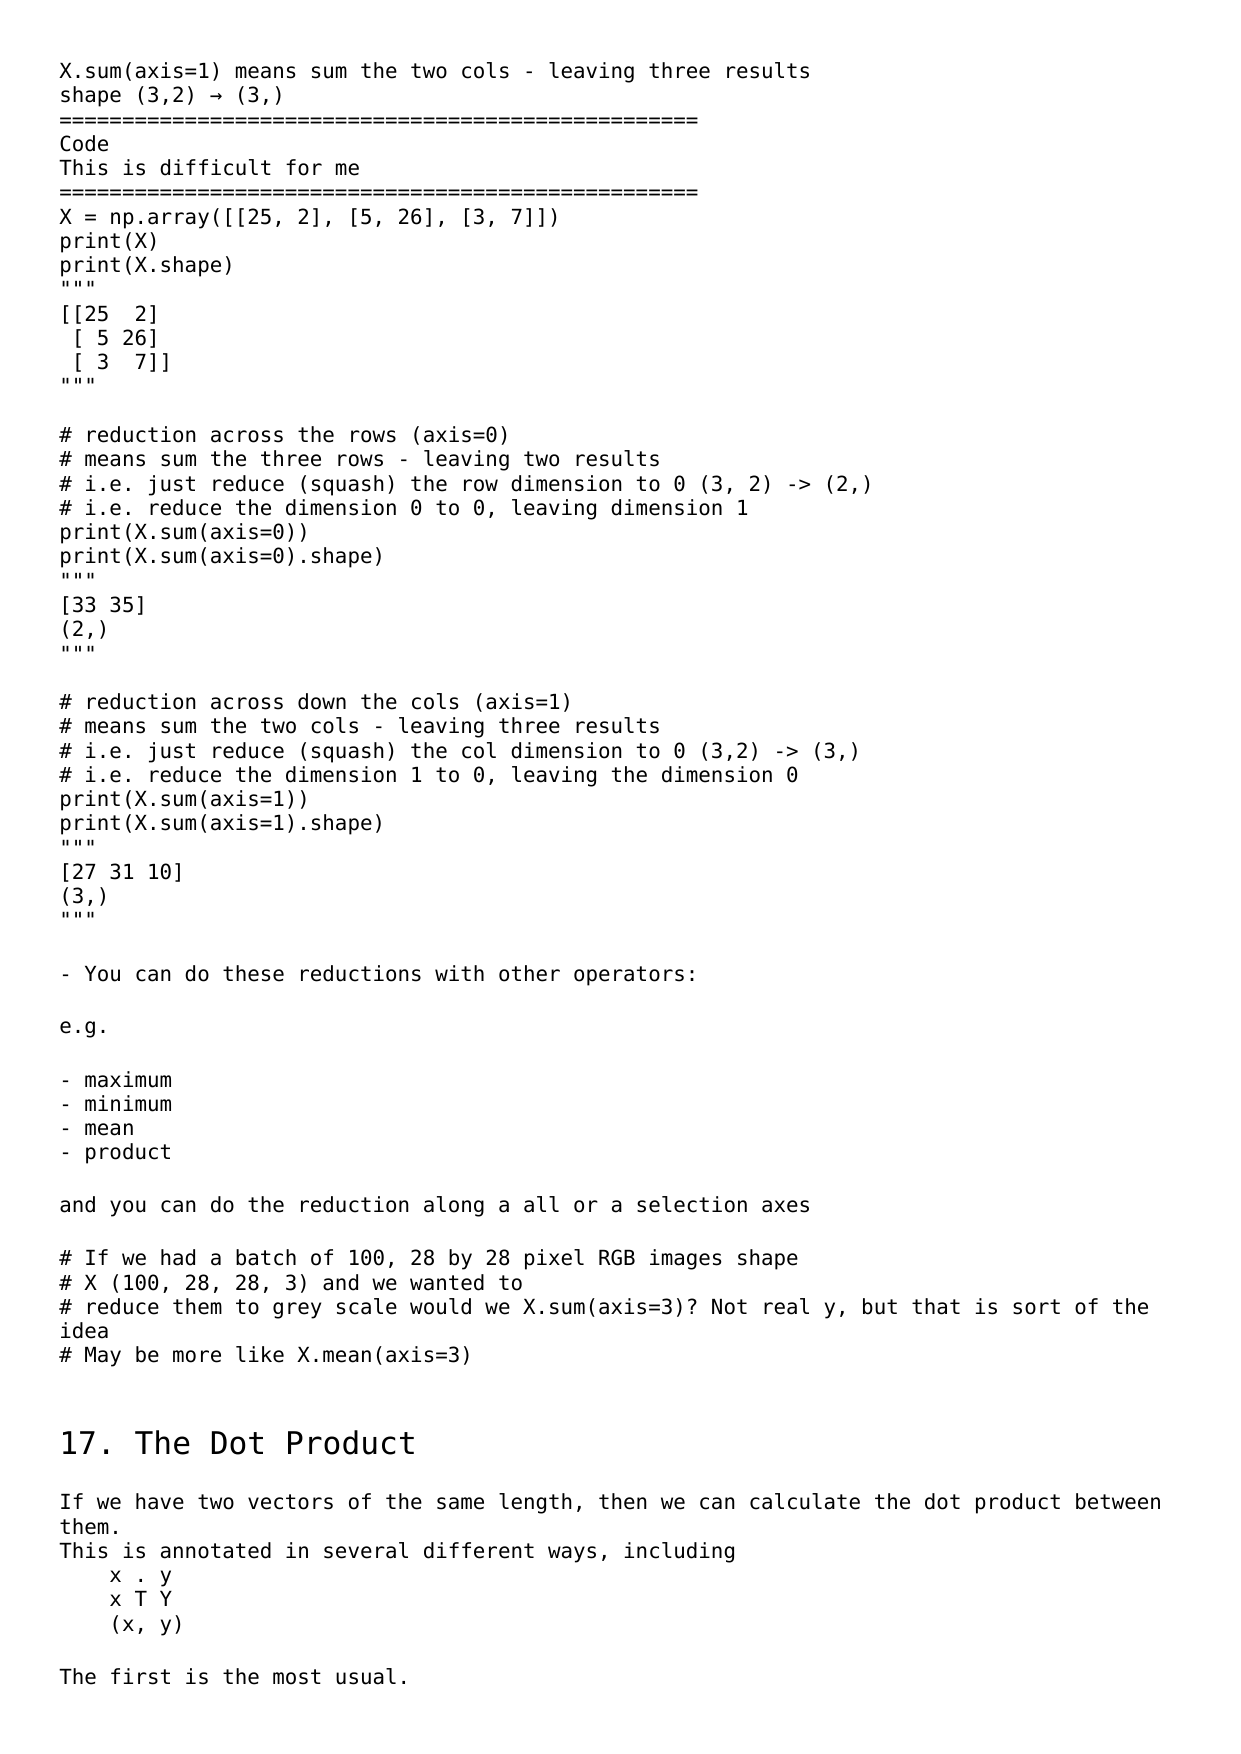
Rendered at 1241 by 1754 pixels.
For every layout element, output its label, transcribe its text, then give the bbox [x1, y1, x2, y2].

text # i.e. reduce the dimension 0 to 0, leaving dimension 1 [59, 496, 1181, 520]
text """ [59, 908, 1181, 933]
text - mean [59, 1116, 1181, 1140]
text print(X.sum(axis=0)) [59, 520, 1181, 544]
text # X (100, 28, 28, 3) and we wanted to [59, 1271, 1181, 1295]
text # If we had a batch of 100, 28 by 28 pixel RGB images shape [59, 1246, 1181, 1271]
text # reduce them to grey scale would we X.sum(axis=3)? Not real y, but that is sort of the idea [59, 1295, 1181, 1343]
text # i.e. reduce the dimension 1 to 0, leaving the dimension 0 [59, 763, 1181, 787]
text =================================================== [59, 180, 1181, 205]
text The first is the most usual. [59, 1665, 1181, 1689]
text 17. The Dot Product [59, 1425, 1181, 1462]
text This is difficult for me [59, 156, 1181, 180]
text print(X.shape) [59, 253, 1181, 277]
text X.sum(axis=1) means sum the two cols - leaving three results [59, 59, 1181, 83]
text (x, y) [59, 1612, 1181, 1636]
text - product [59, 1140, 1181, 1165]
text print(X) [59, 229, 1181, 253]
text (3,) [59, 884, 1181, 908]
text """ [59, 836, 1181, 860]
text """ [59, 642, 1181, 666]
text - maximum [59, 1068, 1181, 1092]
text """ [59, 374, 1181, 399]
text print(X.sum(axis=0).shape) [59, 544, 1181, 569]
text [ 5 26] [59, 326, 1181, 350]
text # i.e. just reduce (squash) the col dimension to 0 (3,2) -> (3,) [59, 739, 1181, 763]
text X = np.array([[25, 2], [5, 26], [3, 7]]) [59, 205, 1181, 229]
text Code [59, 132, 1181, 156]
text # i.e. just reduce (squash) the row dimension to 0 (3, 2) -> (2,) [59, 472, 1181, 496]
text x . y [59, 1563, 1181, 1587]
text - minimum [59, 1092, 1181, 1116]
text [[25 2] [59, 302, 1181, 326]
text # means sum the three rows - leaving two results [59, 447, 1181, 472]
text print(X.sum(axis=1)) [59, 787, 1181, 811]
text This is annotated in several different ways, including [59, 1539, 1181, 1563]
text [ 3 7]] [59, 350, 1181, 374]
text [33 35] [59, 593, 1181, 617]
text =================================================== [59, 108, 1181, 132]
text """ [59, 277, 1181, 302]
text shape (3,2) → (3,) [59, 83, 1181, 108]
text x T Y [59, 1587, 1181, 1612]
text - You can do these reductions with other operators: [59, 962, 1181, 986]
text e.g. [59, 1014, 1181, 1039]
text and you can do the reduction along a all or a selection axes [59, 1193, 1181, 1218]
text [27 31 10] [59, 860, 1181, 884]
text print(X.sum(axis=1).shape) [59, 811, 1181, 836]
text """ [59, 569, 1181, 593]
text # May be more like X.mean(axis=3) [59, 1343, 1181, 1368]
text # reduction across the rows (axis=0) [59, 423, 1181, 447]
text (2,) [59, 617, 1181, 642]
text # reduction across down the cols (axis=1) [59, 690, 1181, 714]
text # means sum the two cols - leaving three results [59, 714, 1181, 739]
text If we have two vectors of the same length, then we can calculate the dot product between them. [59, 1490, 1181, 1539]
